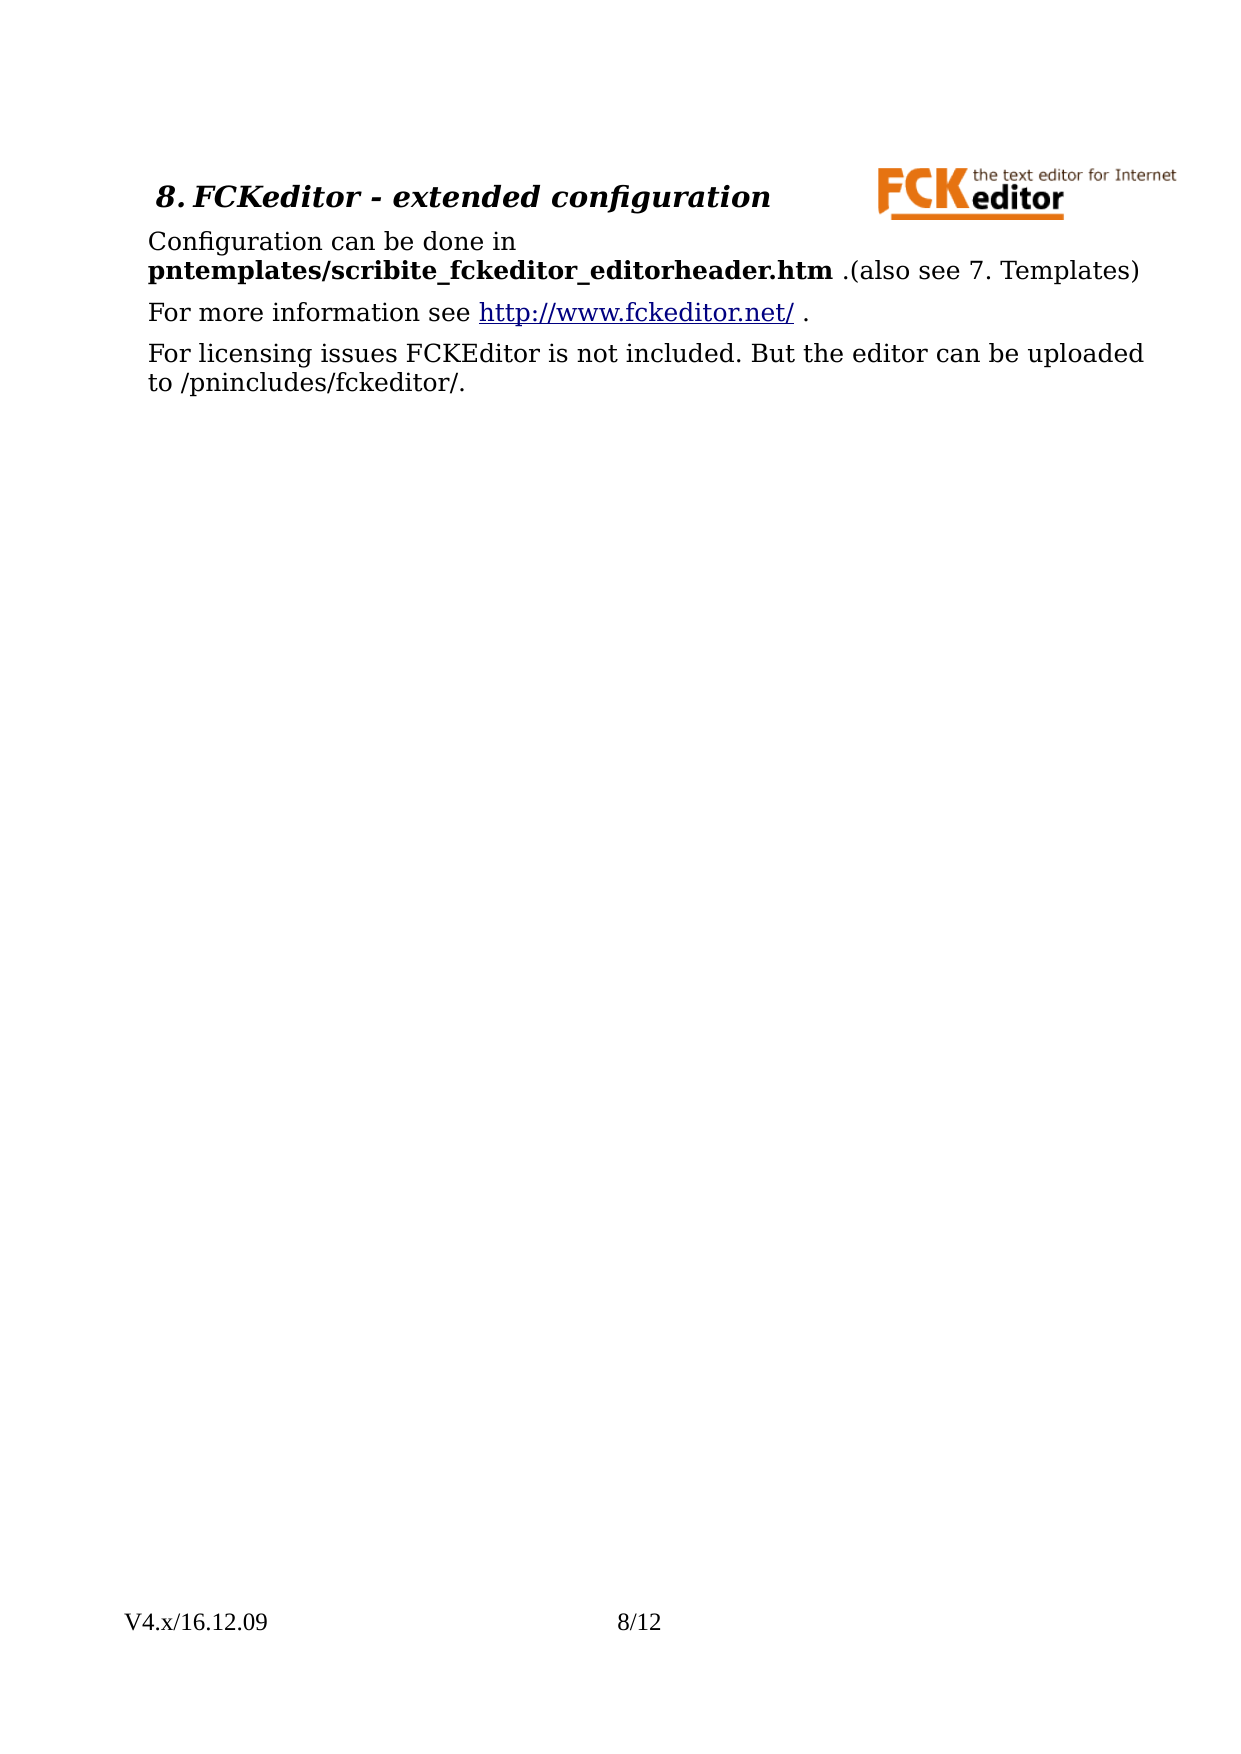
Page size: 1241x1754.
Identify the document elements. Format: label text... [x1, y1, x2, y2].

text Configuration can be done in pntemplates/scribite_fckeditor_editorheader.htm .(also see 7. Templates) [148, 227, 1160, 285]
text For more information see http://www.fckeditor.net/ . [148, 298, 1160, 327]
picture [878, 168, 1177, 220]
text For licensing issues FCKEditor is not included. But the editor can be uploaded to /pnincludes/fckeditor/. [148, 339, 1160, 398]
subtitle FCKeditor - extended configuration [156, 180, 878, 214]
